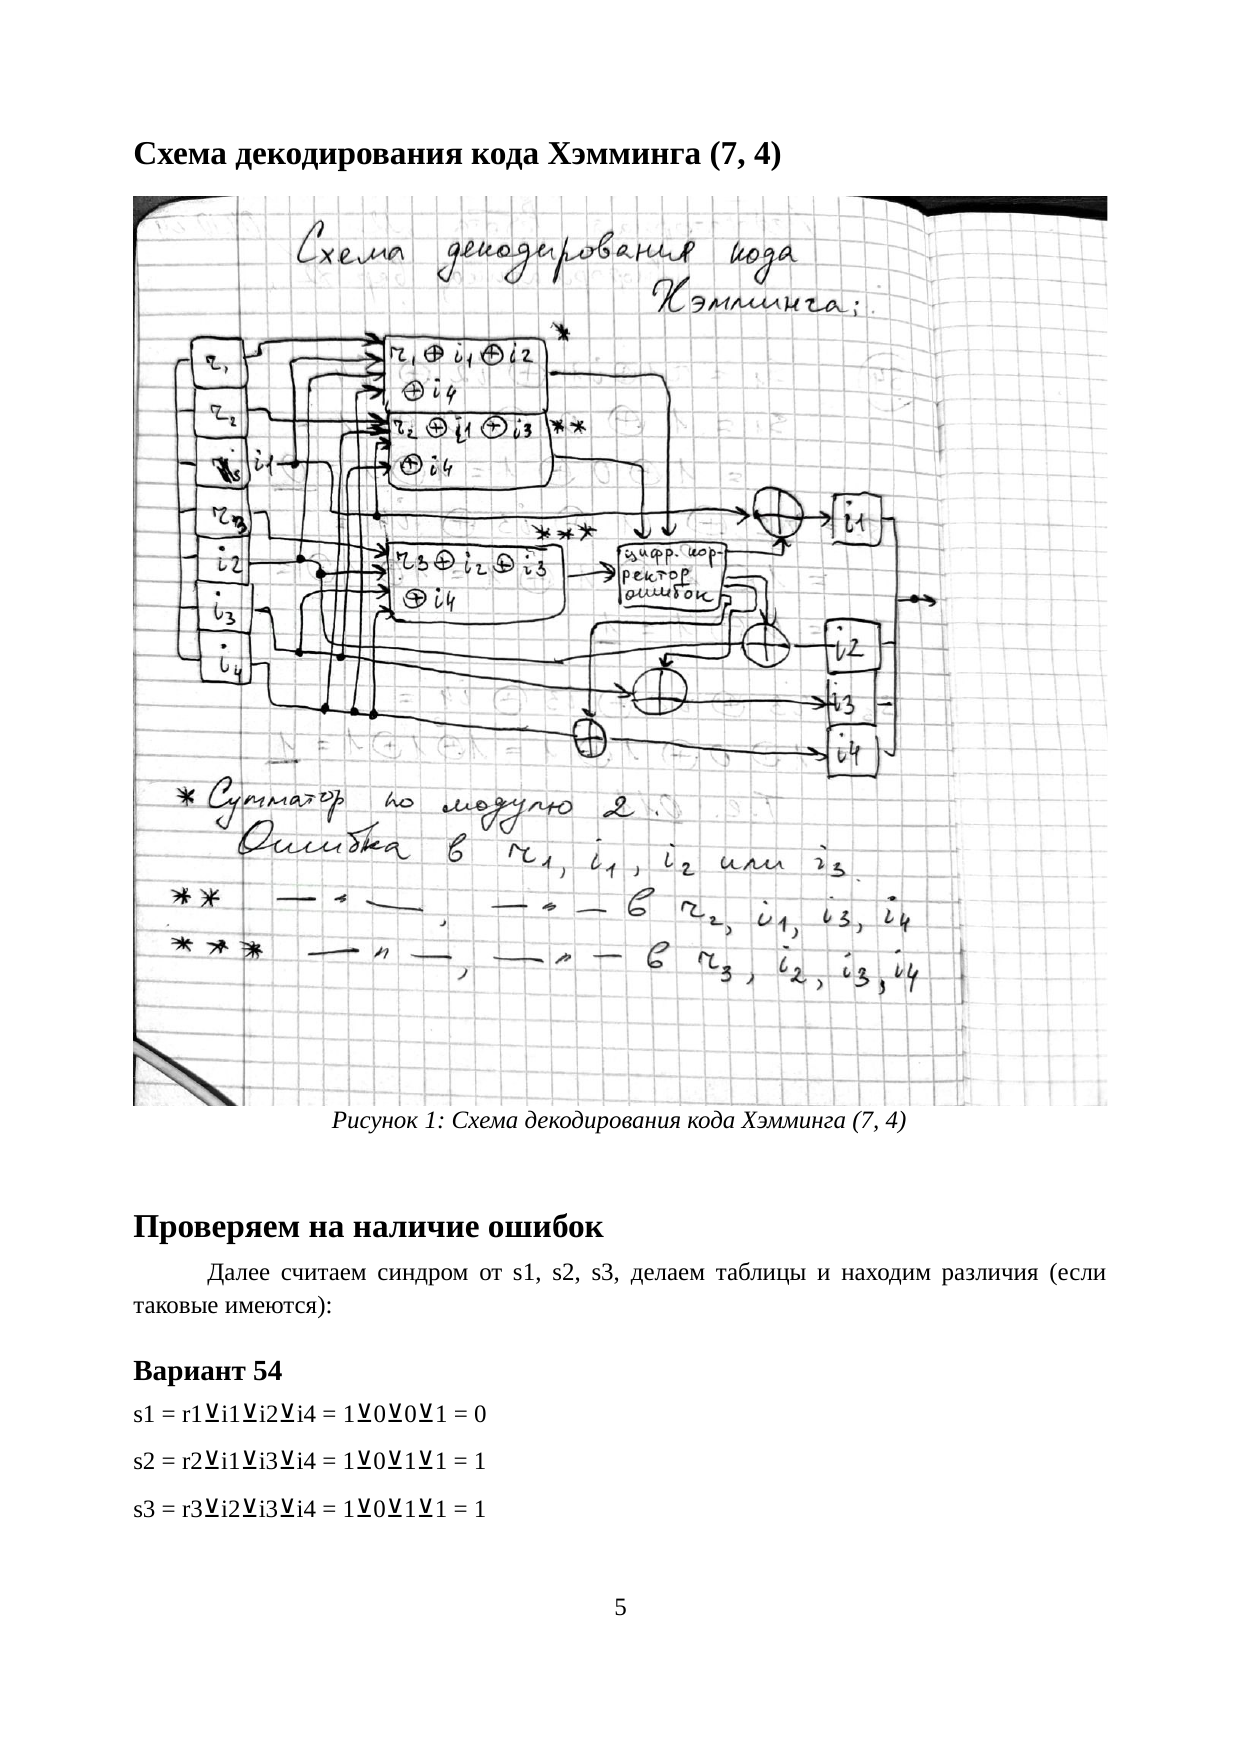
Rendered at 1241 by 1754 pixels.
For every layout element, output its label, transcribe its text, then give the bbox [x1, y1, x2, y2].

text s3 = r3⊻i2⊻i3⊻i4 = 1⊻0⊻1⊻1 = 1 [133, 1494, 1107, 1523]
subtitle Вариант 54 [133, 1353, 1107, 1386]
subtitle Проверяем на наличие ошибок [133, 1207, 1107, 1245]
text s1 = r1⊻i1⊻i2⊻i4 = 1⊻0⊻0⊻1 = 0 [133, 1399, 1107, 1427]
picture [133, 196, 1108, 1106]
subtitle Схема декодирования кода Хэмминга (7, 4) [133, 133, 1107, 171]
text Рисунок 1: Схема декодирования кода Хэмминга (7, 4) [133, 1106, 1107, 1134]
text Далее считаем синдром от s1, s2, s3, делаем таблицы и находим различия (если таковые имеются): [133, 1257, 1107, 1319]
text s2 = r2⊻i1⊻i3⊻i4 = 1⊻0⊻1⊻1 = 1 [133, 1446, 1107, 1475]
